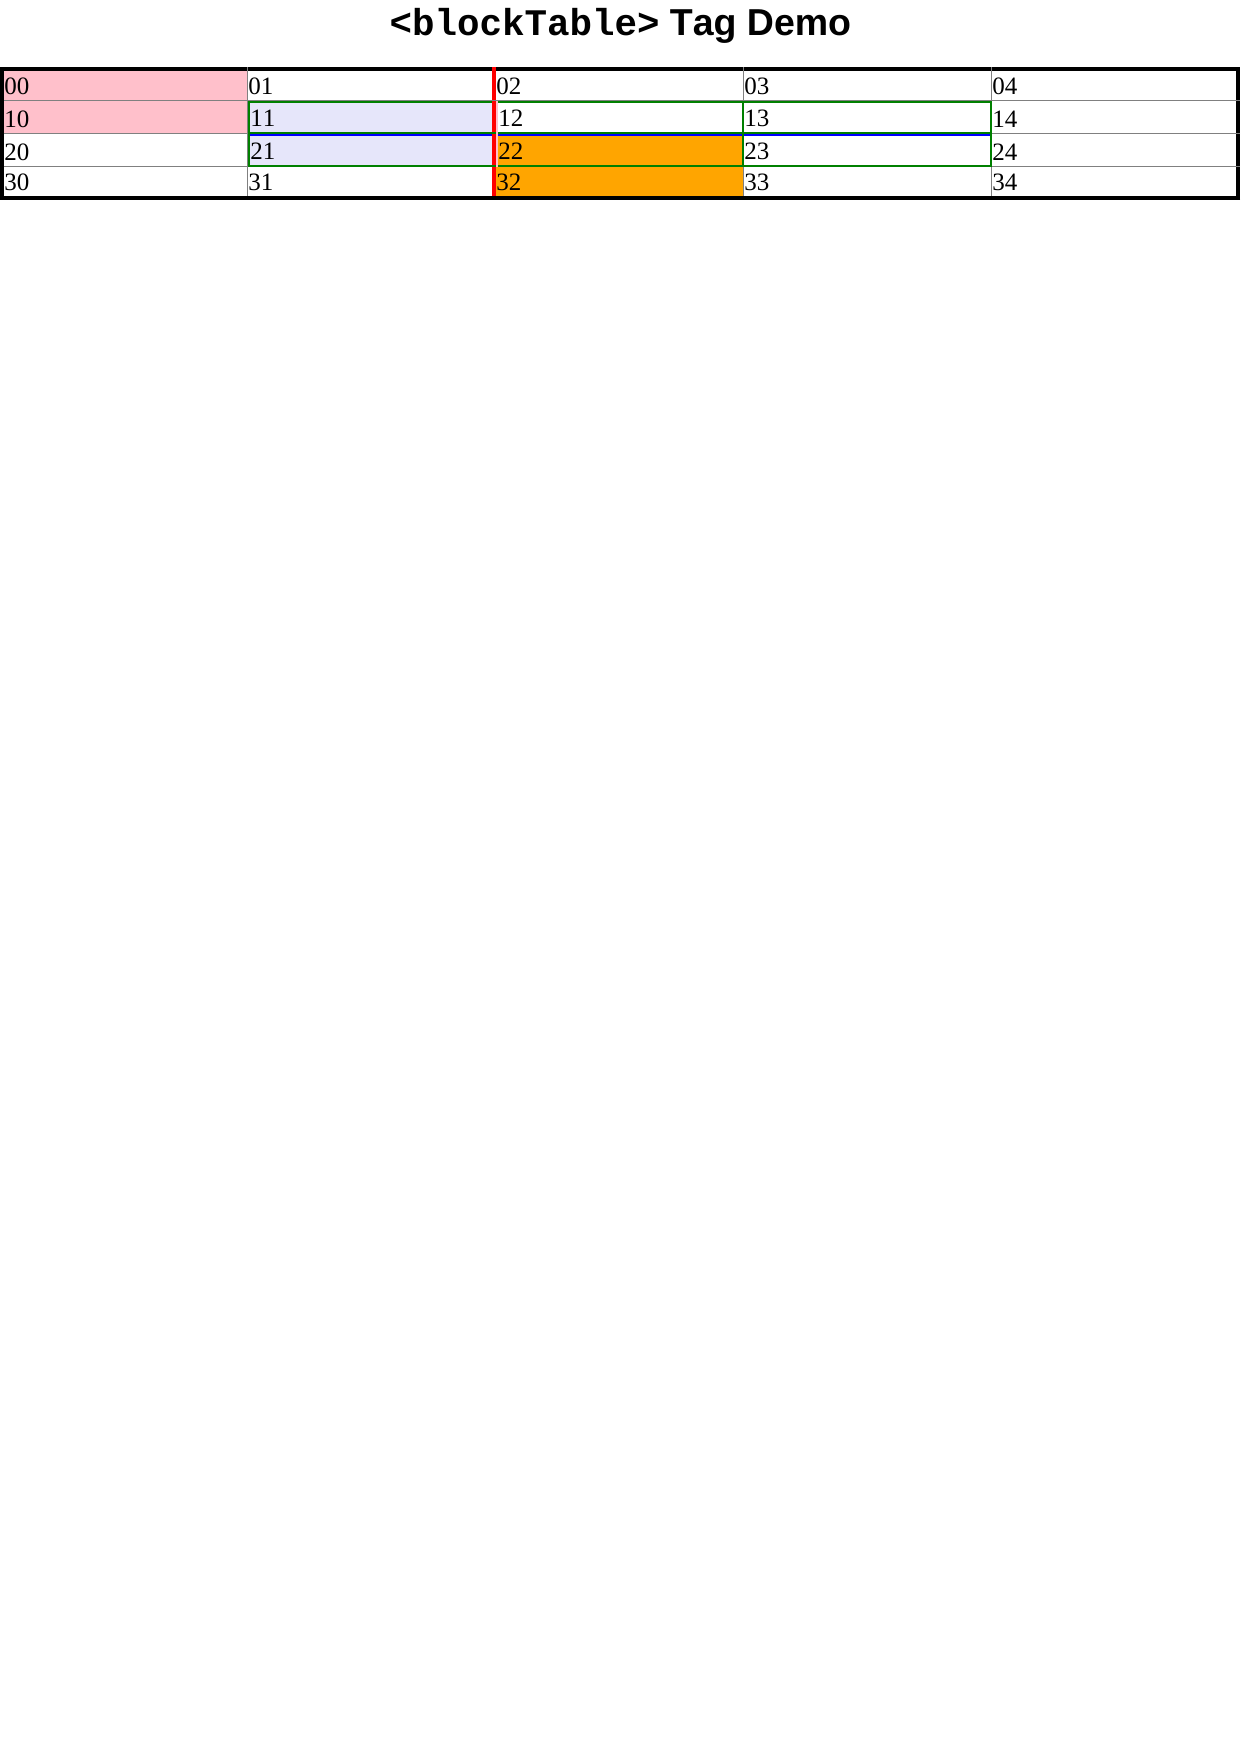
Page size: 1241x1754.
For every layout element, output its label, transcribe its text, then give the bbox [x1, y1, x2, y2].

table_cell 30 [4, 167, 247, 196]
table_cell 23 [744, 136, 990, 165]
table_cell 22 [498, 136, 742, 165]
table_cell 32 [496, 167, 743, 196]
table_cell 14 [992, 101, 1236, 133]
table_cell 12 [498, 103, 742, 132]
table_cell 24 [992, 134, 1236, 166]
table_header 01 [248, 71, 492, 100]
table_cell 34 [992, 167, 1236, 196]
table_cell 21 [250, 136, 492, 165]
table_header 00 [4, 71, 247, 100]
table_cell 33 [744, 167, 991, 196]
table_cell 20 [4, 134, 247, 166]
table_header 04 [992, 71, 1236, 100]
table_cell 31 [248, 167, 492, 196]
table_cell 11 [250, 103, 492, 132]
table_header 03 [744, 71, 991, 100]
table_cell 10 [4, 101, 247, 133]
title <blockTable> Tag Demo [0, 0, 1240, 46]
table_header 02 [496, 71, 743, 100]
table_cell 13 [744, 103, 990, 132]
